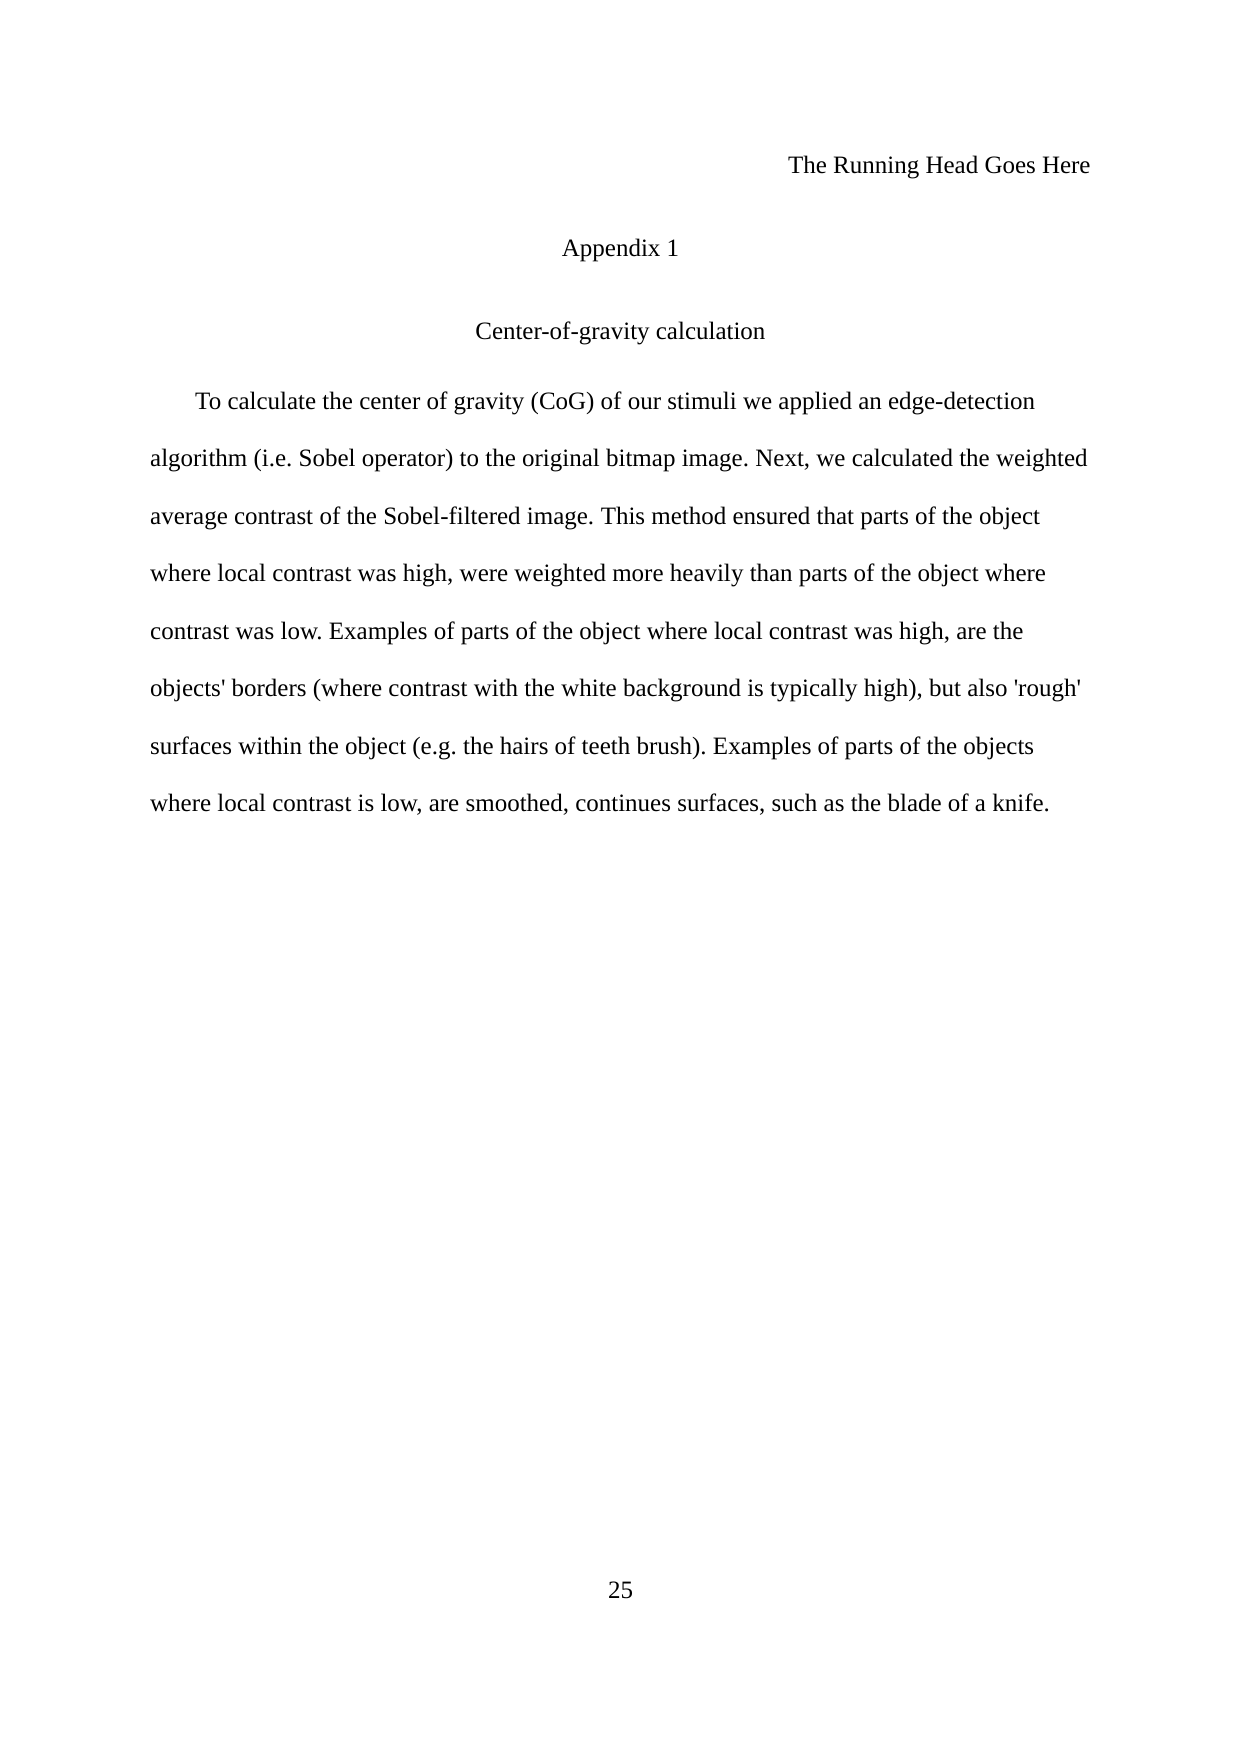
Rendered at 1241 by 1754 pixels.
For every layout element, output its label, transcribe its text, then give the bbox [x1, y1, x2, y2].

text To calculate the center of gravity (CoG) of our stimuli we applied an edge-detection algorithm (i.e. Sobel operator) to the original bitmap image. Next, we calculated the weighted average contrast of the Sobel-filtered image. This method ensured that parts of the object where local contrast was high, were weighted more heavily than parts of the object where contrast was low. Examples of parts of the object where local contrast was high, are the objects' borders (where contrast with the white background is typically high), but also 'rough' surfaces within the object (e.g. the hairs of teeth brush). Examples of parts of the objects where local contrast is low, are smoothed, continues surfaces, such as the blade of a knife. [150, 386, 1091, 817]
subtitle Appendix 1 [150, 233, 1091, 262]
subtitle Center-of-gravity calculation [150, 316, 1091, 344]
